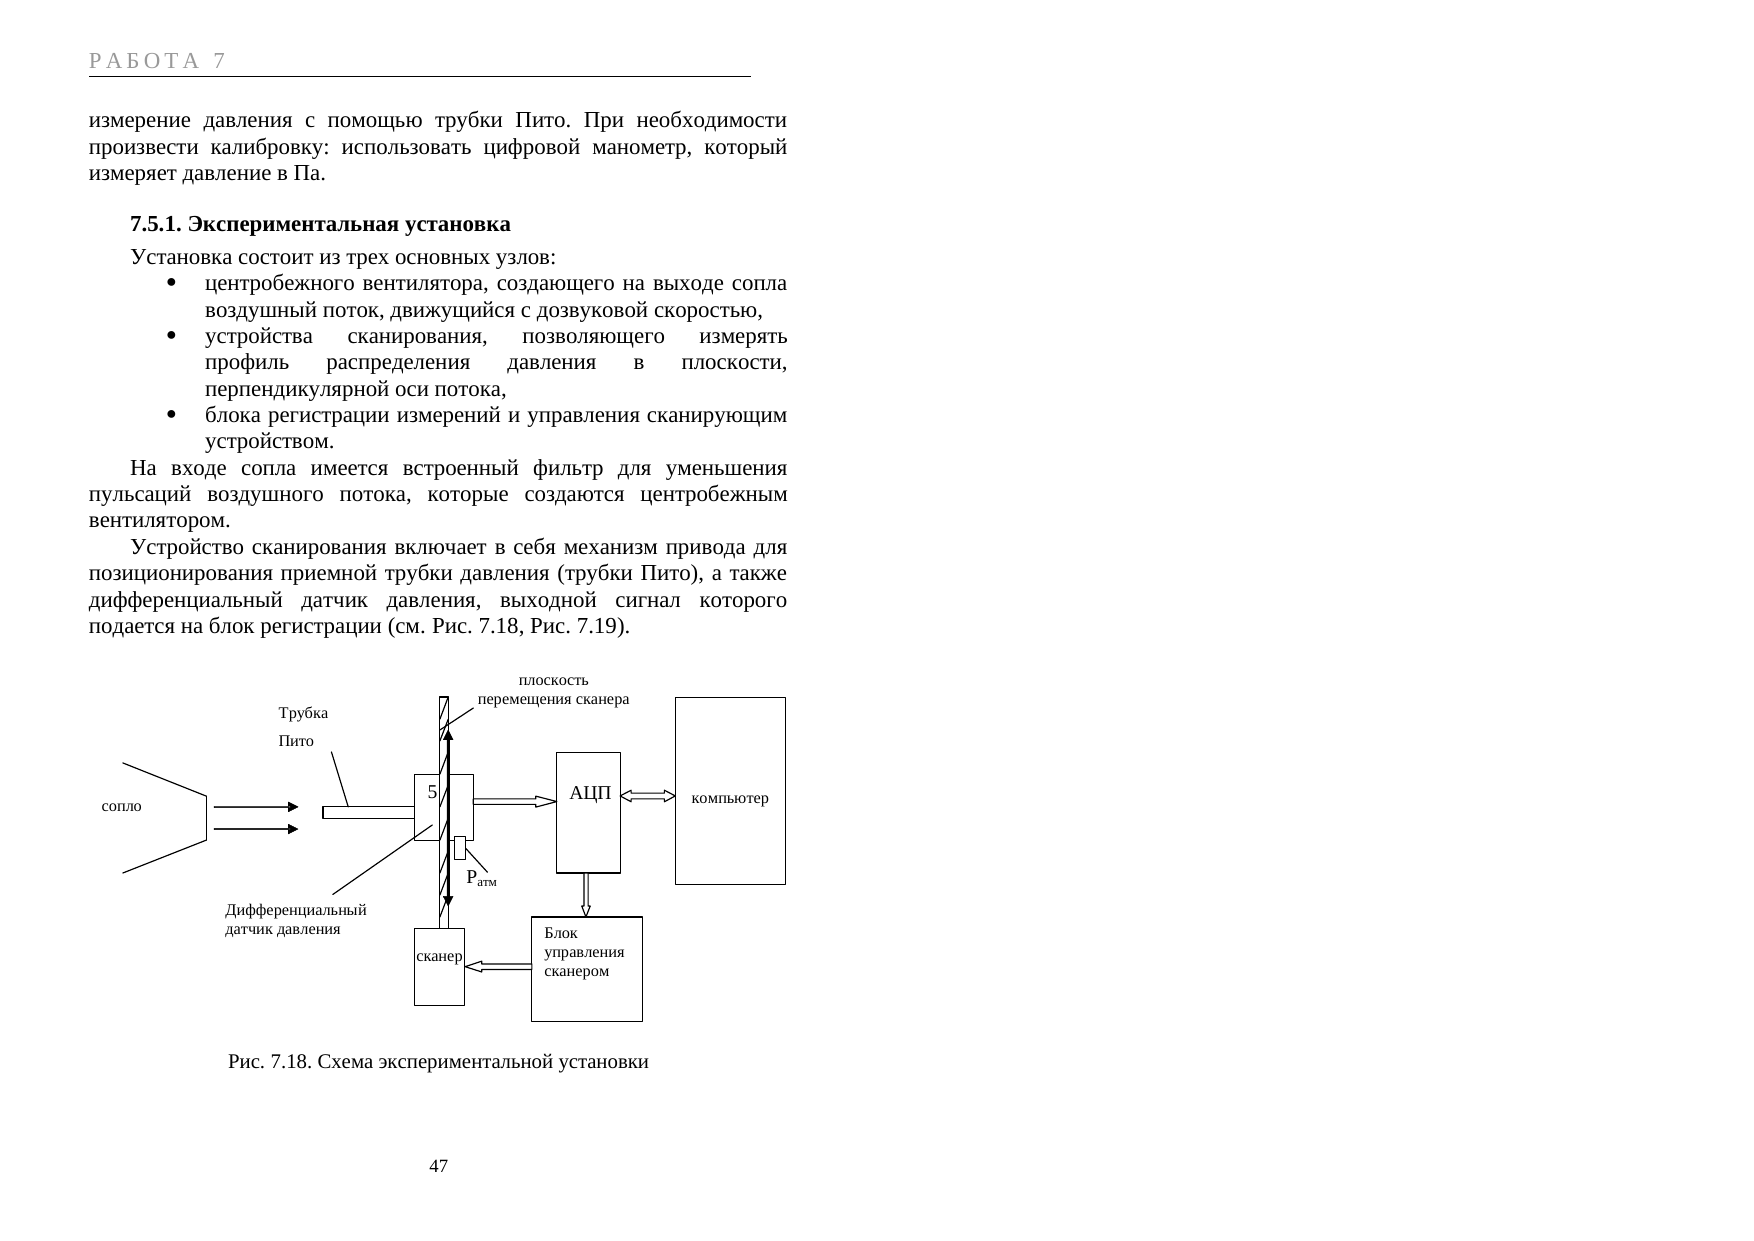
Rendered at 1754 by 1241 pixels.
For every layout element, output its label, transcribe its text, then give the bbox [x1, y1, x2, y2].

text На входе сопла имеется встроенный фильтр для уменьшения пульсаций воздушного потока, которые создаются центробежным вентилятором. [89, 454, 788, 533]
list устройства сканирования, позволяющего измерять профиль распределения давления в плоскости, перпендикулярной оси потока, [167, 322, 788, 401]
text Устройство сканирования включает в себя механизм привода для позиционирования приемной трубки давления (трубки Пито), а также дифференциальный датчик давления, выходной сигнал которого подается на блок регистрации (см. Рис. 7 .18, Рис. 7 .19). [89, 533, 788, 638]
text Рис. 7.18. Схема экспериментальной установки [89, 1049, 788, 1073]
subtitle Экспериментальная установка [89, 210, 788, 237]
list блока регистрации измерений и управления сканирующим устройством. [167, 401, 788, 454]
text Установка состоит из трех основных узлов: [89, 243, 788, 269]
list центробежного вентилятора, создающего на выходе сопла воздушный поток, движущийся с дозвуковой скоростью, [167, 269, 788, 322]
text измерение давления с помощью трубки Пито. При необходимости произвести калибровку: использовать цифровой манометр, который измеряет давление в Па. [89, 106, 788, 185]
